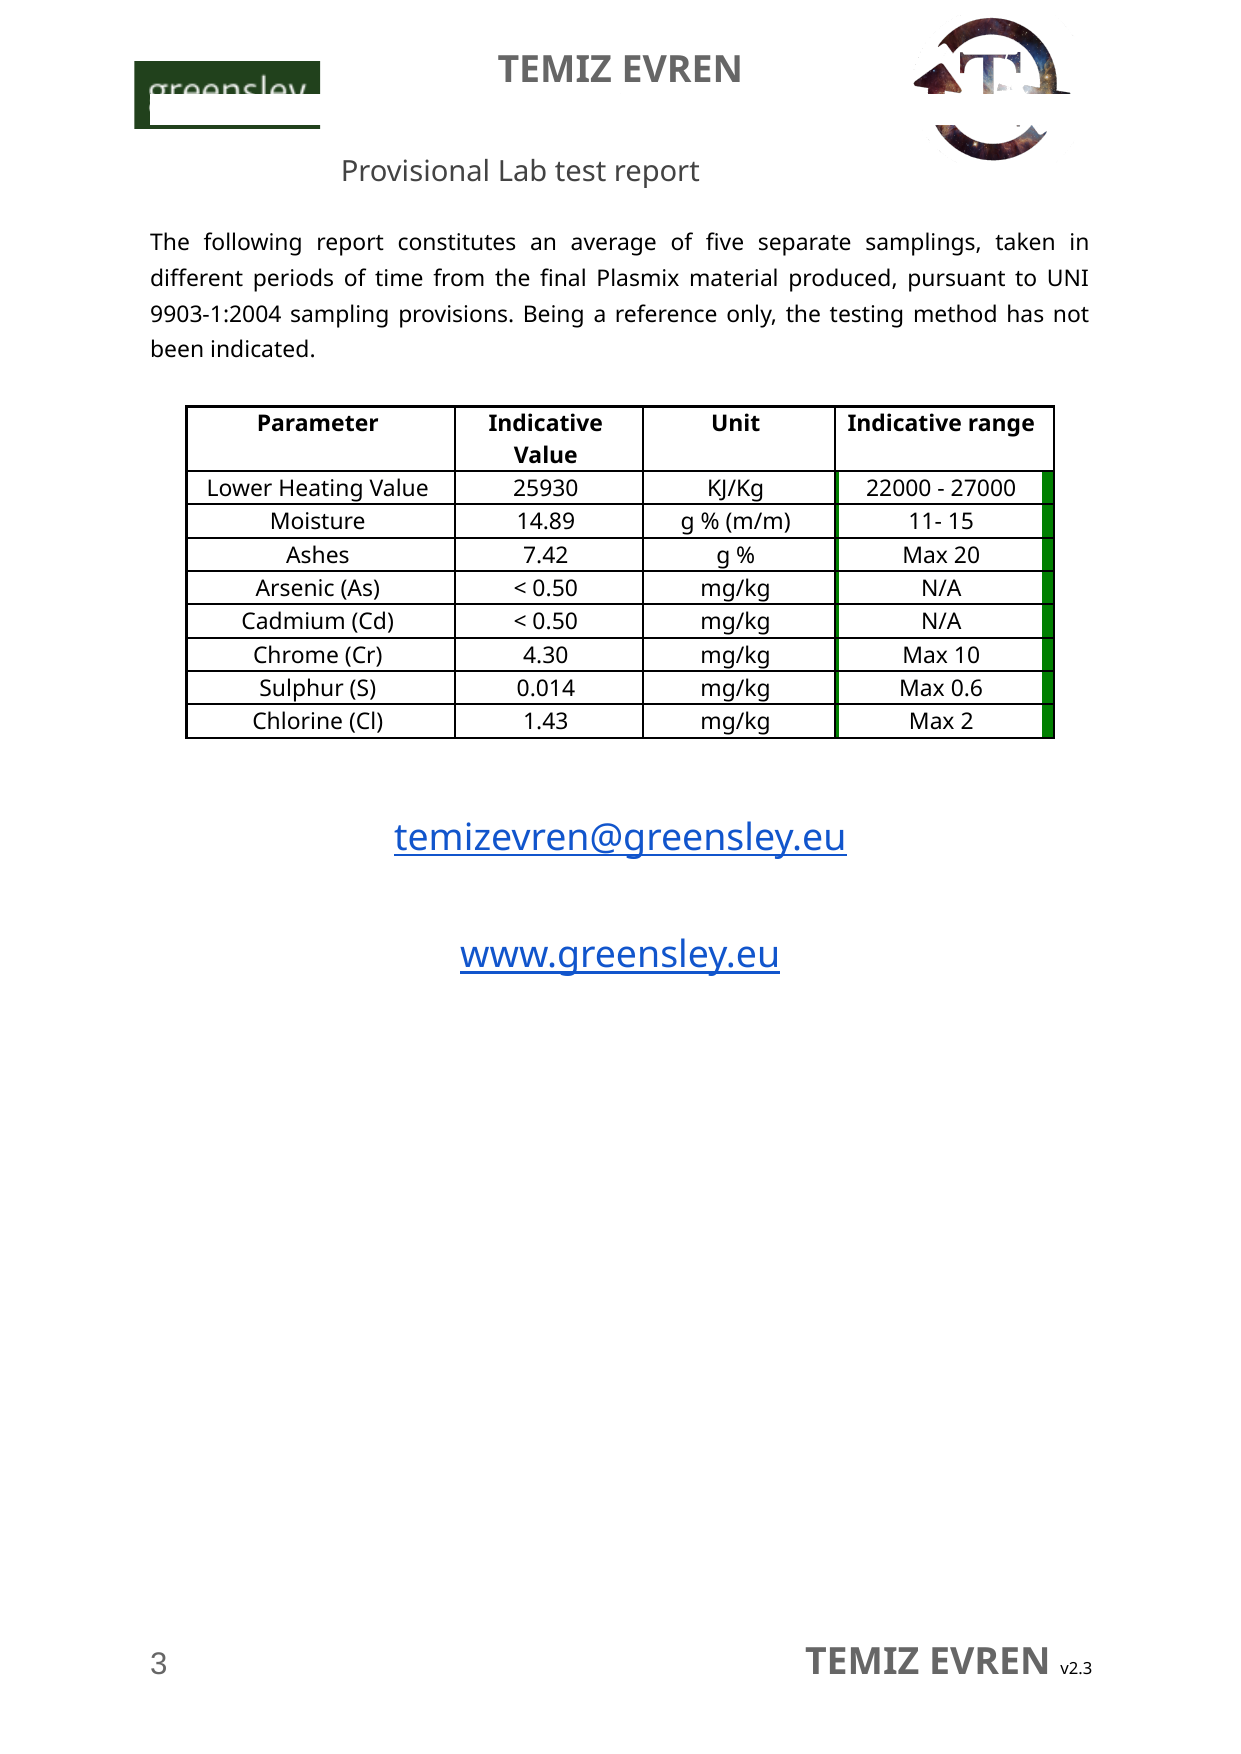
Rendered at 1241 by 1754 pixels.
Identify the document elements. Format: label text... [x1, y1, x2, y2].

table_cell 0.014 [631, 672, 642, 703]
table_cell Max 0.6 [1042, 672, 1053, 703]
table_cell Cadmium (Cd) [444, 605, 454, 637]
table_cell < 0.50 [631, 572, 642, 603]
table_cell mg/kg [823, 705, 834, 737]
table_cell < 0.50 [631, 605, 642, 637]
picture [909, 15, 1075, 94]
table_cell N/A [1042, 605, 1053, 637]
table_cell < 0.50 [456, 572, 460, 603]
table_cell Arsenic (As) [444, 572, 454, 603]
table_cell mg/kg [823, 672, 834, 703]
table_cell 25930 [456, 472, 460, 503]
table_cell g % (m/m) [823, 505, 834, 537]
table_cell Max 2 [1042, 705, 1053, 737]
table_cell mg/kg [823, 572, 834, 603]
text www.greensley.eu [150, 928, 1090, 979]
table_cell mg/kg [823, 639, 834, 670]
table_header Indicative range [836, 408, 1053, 470]
text temizevren@greensley.eu [150, 811, 1090, 862]
table_cell Max 20 [1042, 539, 1053, 570]
table_cell Moisture [444, 505, 454, 537]
table_cell Chlorine (Cl) [444, 705, 454, 737]
table_cell 0.014 [456, 672, 460, 703]
subtitle Provisional Lab test report [150, 150, 1090, 190]
table_cell 14.89 [631, 505, 642, 537]
table_cell 25930 [631, 472, 642, 503]
table_cell Sulphur (S) [444, 672, 454, 703]
table_header Unit [644, 408, 834, 470]
table_cell 4.30 [631, 639, 642, 670]
table_cell g % [823, 539, 834, 570]
table_cell mg/kg [823, 605, 834, 637]
table_header Parameter [188, 408, 454, 470]
table_cell 22000 - 27000 [1042, 472, 1053, 503]
table_cell 1.43 [631, 705, 642, 737]
table_cell N/A [1042, 572, 1053, 603]
picture [909, 125, 1075, 150]
table_cell 11- 15 [1042, 505, 1053, 537]
table_header Indicative Value [631, 408, 642, 470]
table_cell 7.42 [456, 539, 460, 570]
table_cell Ashes [444, 539, 454, 570]
table_cell KJ/Kg [823, 472, 834, 503]
table_cell 14.89 [456, 505, 460, 537]
table_cell Max 10 [1042, 639, 1053, 670]
table_cell 7.42 [631, 539, 642, 570]
table_cell Chrome (Cr) [444, 639, 454, 670]
table_cell 1.43 [456, 705, 460, 737]
table_cell < 0.50 [456, 605, 460, 637]
table_cell 4.30 [456, 639, 460, 670]
picture [134, 61, 321, 129]
text The following report constitutes an average of five separate samplings, taken in different periods of time from the final Plasmix material produced, pursuant to UNI 9903-1:2004 sampling provisions. Being a reference only, the testing method has not been indicated. [150, 226, 1090, 365]
